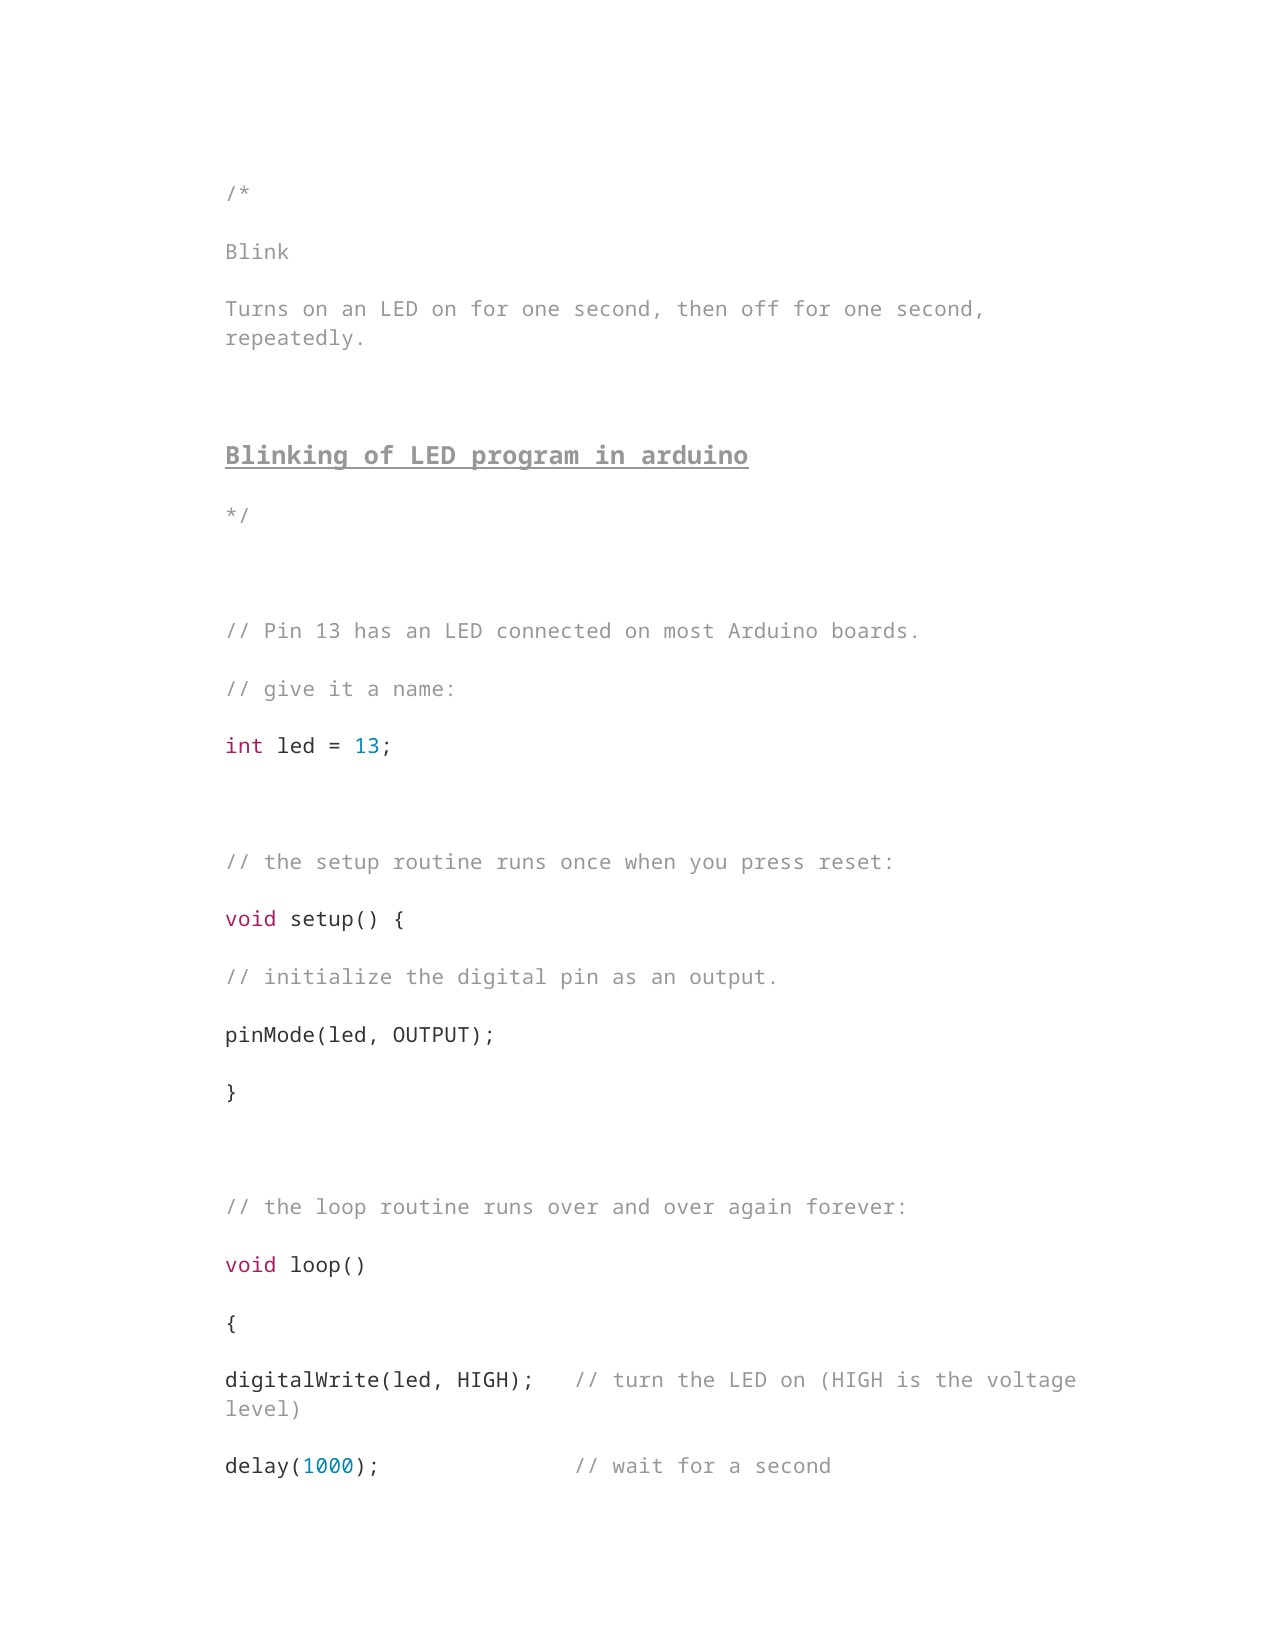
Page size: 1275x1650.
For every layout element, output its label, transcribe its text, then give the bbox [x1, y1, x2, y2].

text pinMode(led, OUTPUT); [225, 1020, 1125, 1048]
text */ [225, 501, 1125, 530]
text // initialize the digital pin as an output. [225, 962, 1125, 991]
text int led = 13; [225, 732, 1125, 760]
text } [225, 1077, 1125, 1106]
text /* [225, 179, 1125, 208]
text // the loop routine runs over and over again forever: [225, 1192, 1125, 1221]
text Blinking of LED program in arduino [225, 438, 1125, 472]
text delay(1000); // wait for a second [225, 1451, 1125, 1480]
text digitalWrite(led, HIGH); // turn the LED on (HIGH is the voltage level) [225, 1365, 1125, 1422]
text void loop() [225, 1250, 1125, 1278]
text Turns on an LED on for one second, then off for one second, repeatedly. [225, 294, 1125, 351]
text // give it a name: [225, 674, 1125, 702]
text Blink [225, 237, 1125, 265]
text // Pin 13 has an LED connected on most Arduino boards. [225, 616, 1125, 645]
text // the setup routine runs once when you press reset: [225, 847, 1125, 875]
text { [225, 1308, 1125, 1336]
text void setup() { [225, 904, 1125, 933]
